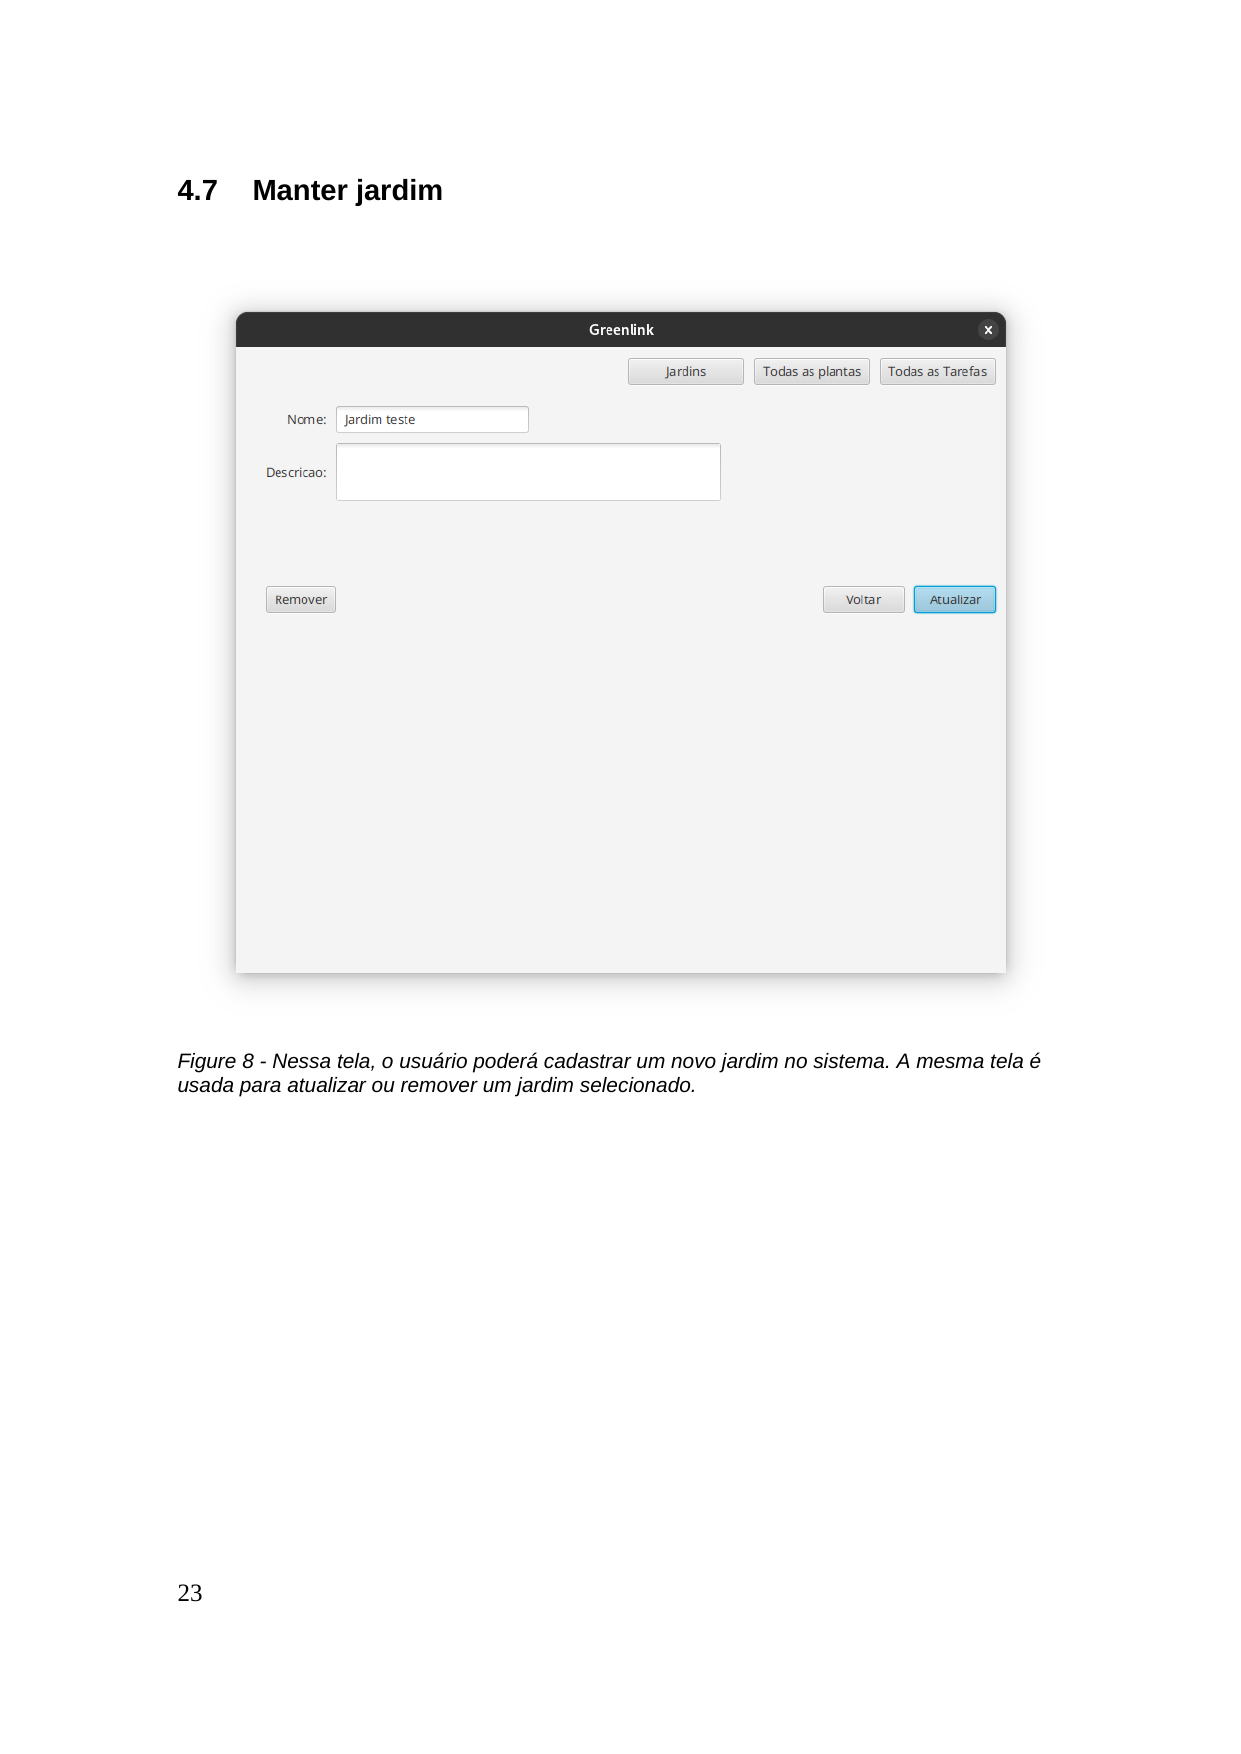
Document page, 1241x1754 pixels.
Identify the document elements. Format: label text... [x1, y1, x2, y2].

picture [177, 260, 1063, 1037]
text Figure 8 - Nessa tela, o usuário poderá cadastrar um novo jardim no sistema. A mesma tela é usada para atualizar ou remover um jardim selecionado. [177, 1037, 1063, 1097]
subtitle Manter jardim [177, 173, 1063, 206]
